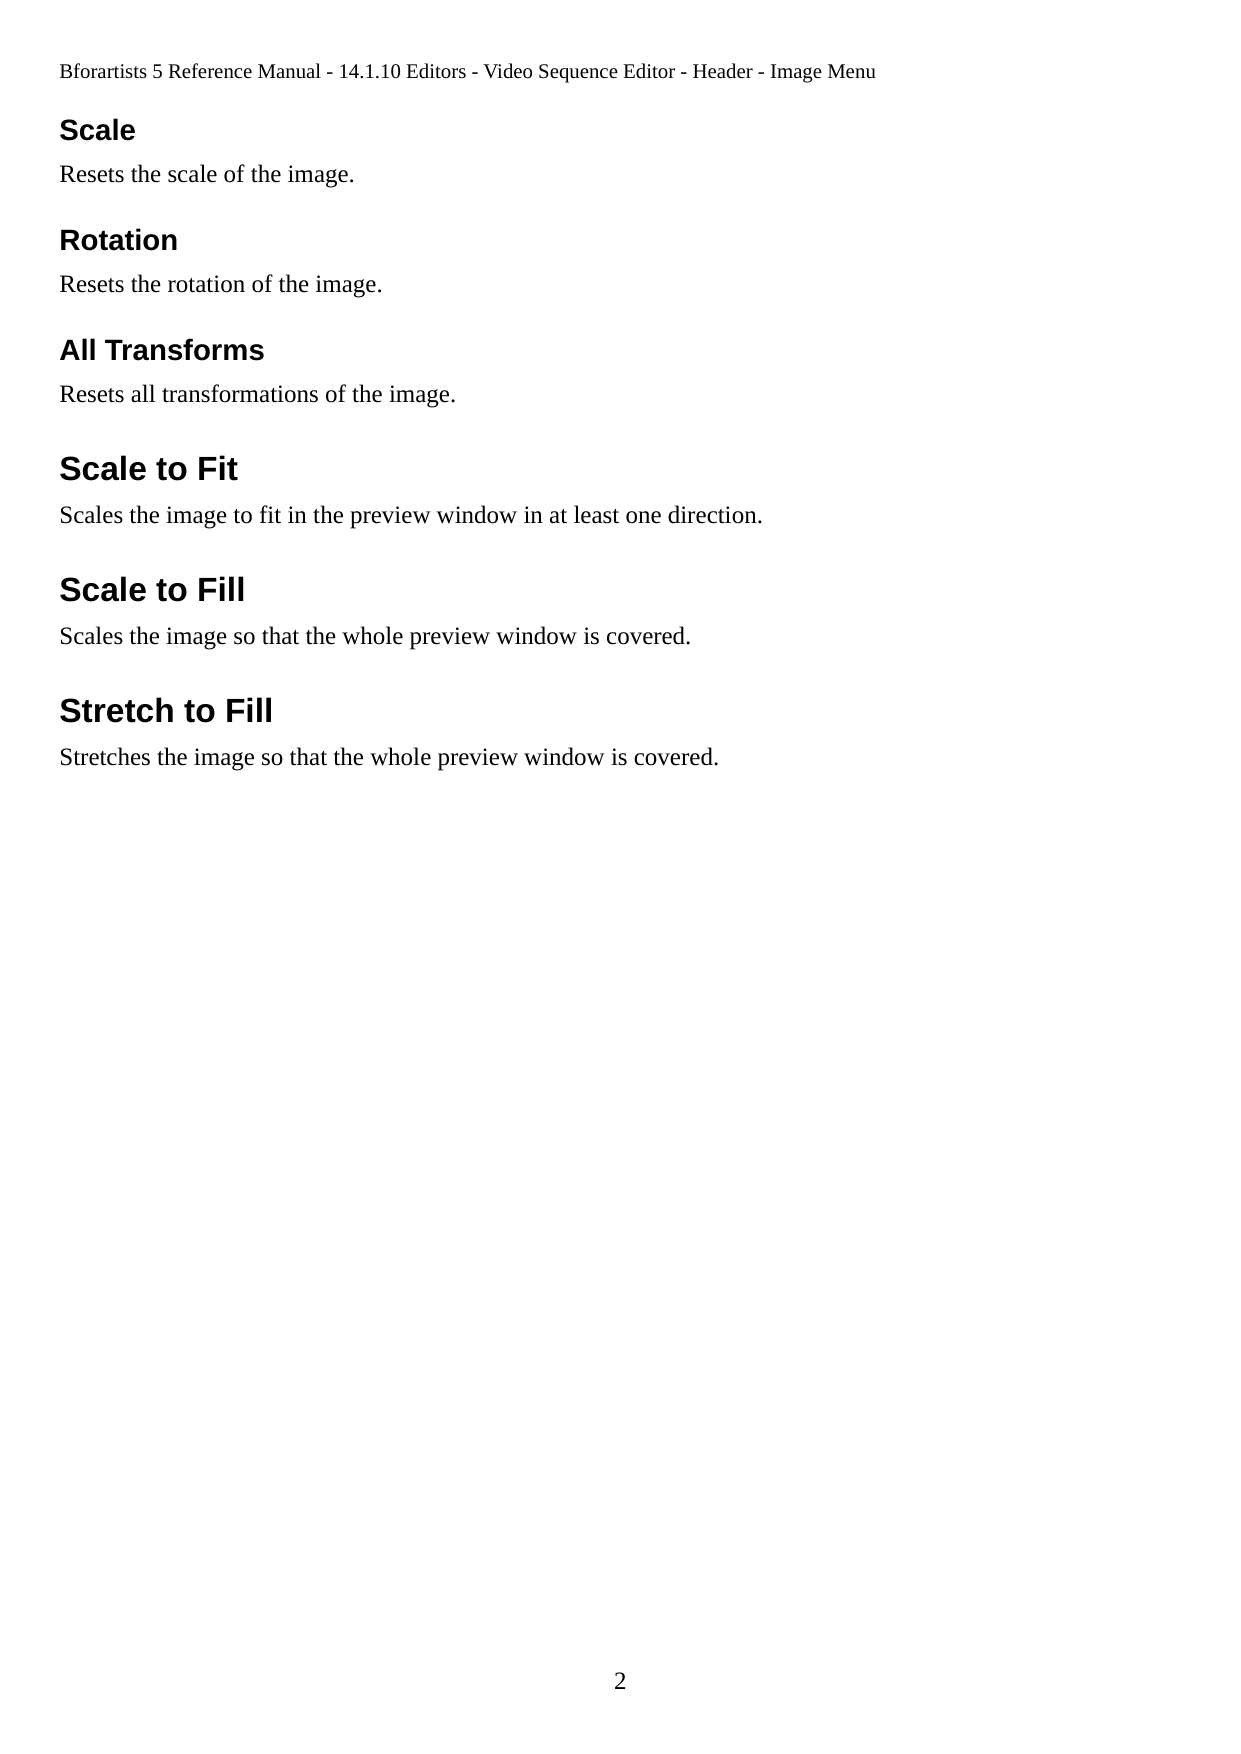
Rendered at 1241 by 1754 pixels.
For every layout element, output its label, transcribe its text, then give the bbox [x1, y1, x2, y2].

text Scales the image so that the whole preview window is covered. [59, 621, 1181, 649]
text Resets the scale of the image. [59, 159, 1181, 188]
subtitle All Transforms [59, 332, 1181, 366]
subtitle Scale to Fill [59, 569, 1181, 608]
subtitle Rotation [59, 222, 1181, 256]
subtitle Scale [59, 113, 1181, 146]
subtitle Stretch to Fill [59, 691, 1181, 729]
text Scales the image to fit in the preview window in at least one direction. [59, 500, 1181, 528]
text Resets all transformations of the image. [59, 379, 1181, 407]
text Resets the rotation of the image. [59, 269, 1181, 297]
subtitle Scale to Fit [59, 448, 1181, 487]
text Stretches the image so that the whole preview window is covered. [59, 742, 1181, 771]
